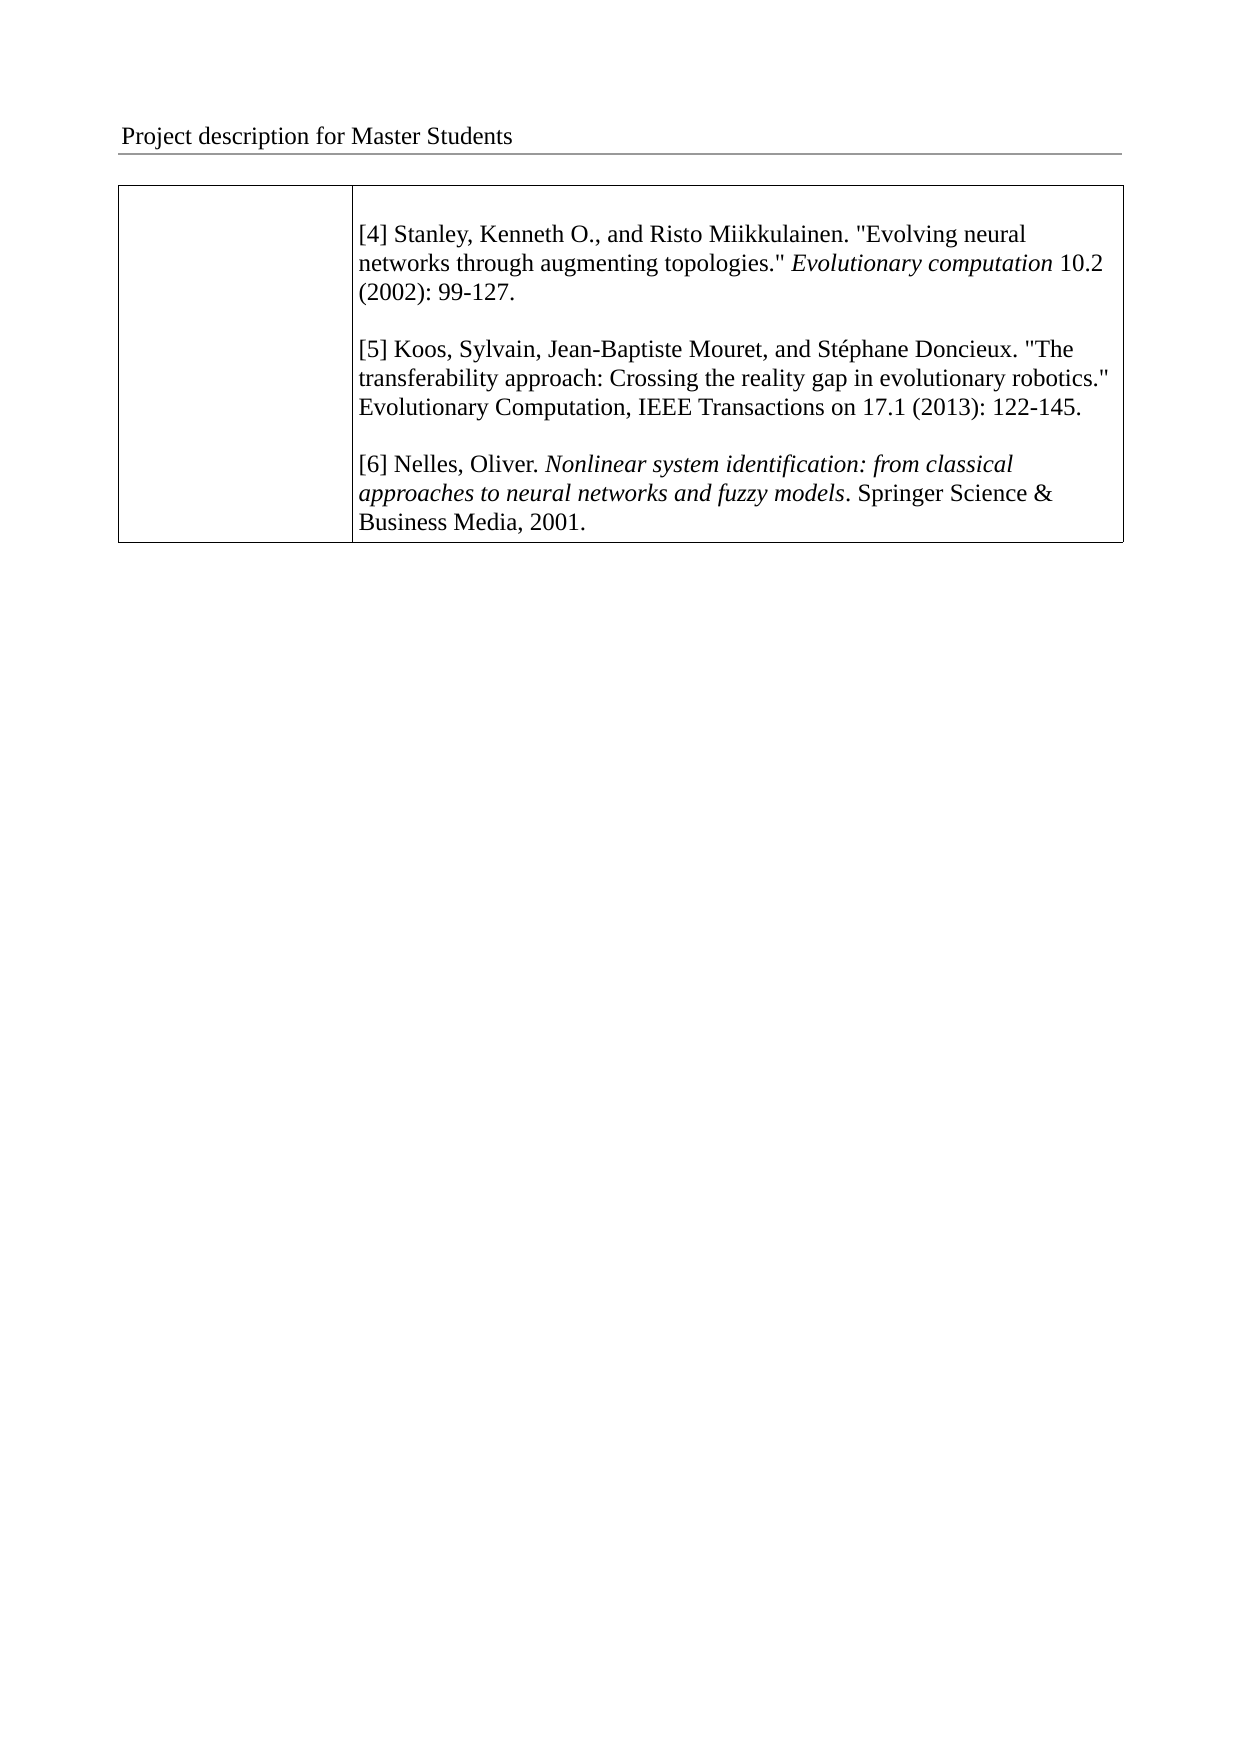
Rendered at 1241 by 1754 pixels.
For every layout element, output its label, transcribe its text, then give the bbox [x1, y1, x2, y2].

table_cell [119, 186, 352, 542]
table_cell [4] Stanley, Kenneth O., and Risto Miikkulainen. "Evolving neural networks through augmenting topologies." Evolutionary computation 10.2 (2002): 99-127. [5] Koos, Sylvain, Jean-Baptiste Mouret, and Stéphane Doncieux. "The transferability approach: Crossing the reality gap in evolutionary robotics." Evolutionary Computation, IEEE Transactions on 17.1 (2013): 122-145. [6] Nelles, Oliver. Nonlinear system identification: from classical approaches to neural networks and fuzzy models. Springer Science & Business Media, 2001. [353, 186, 1123, 542]
